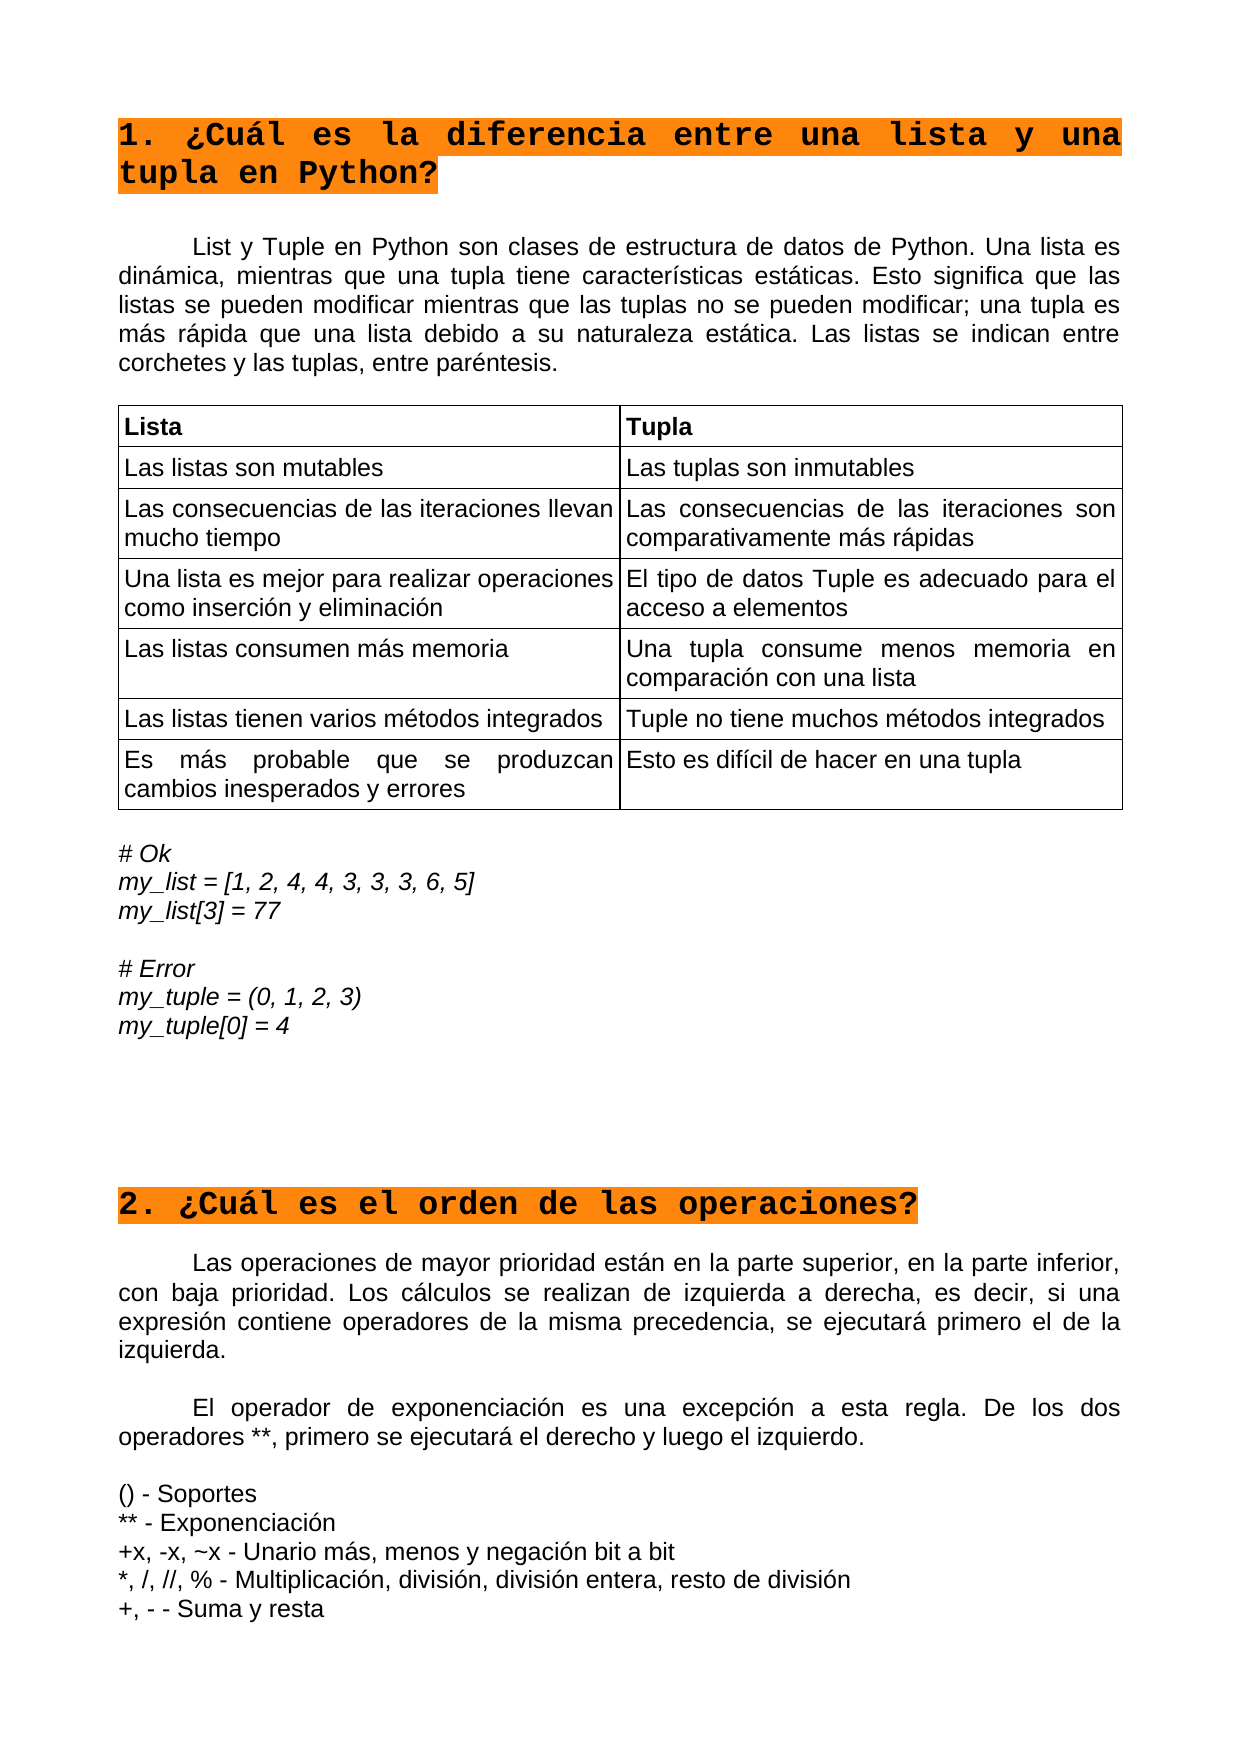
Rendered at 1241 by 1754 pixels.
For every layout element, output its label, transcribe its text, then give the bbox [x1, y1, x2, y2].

table_cell Las listas consumen más memoria [119, 629, 619, 697]
text El operador de exponenciación es una excepción a esta regla. De los dos operadores **, primero se ejecutará el derecho y luego el izquierdo. [118, 1393, 1122, 1450]
text () - Soportes [118, 1479, 1122, 1508]
table_cell Las consecuencias de las iteraciones llevan mucho tiempo [119, 489, 619, 557]
text my_tuple = (0, 1, 2, 3) [118, 982, 1122, 1011]
text 1. ¿Cuál es la diferencia entre una lista y una tupla en Python? [118, 118, 1122, 194]
table_cell Es más probable que se produzcan cambios inesperados y errores [119, 740, 619, 809]
table_cell Tuple no tiene muchos métodos integrados [621, 699, 1122, 739]
table_cell Las listas tienen varios métodos integrados [119, 699, 619, 739]
text 2. ¿Cuál es el orden de las operaciones? [118, 1187, 1122, 1224]
table_cell Las listas son mutables [119, 447, 619, 487]
table_cell Las consecuencias de las iteraciones son comparativamente más rápidas [621, 489, 1122, 557]
text Las operaciones de mayor prioridad están en la parte superior, en la parte inferior, con baja prioridad. Los cálculos se realizan de izquierda a derecha, es decir, si una expresión contiene operadores de la misma precedencia, se ejecutará primero el de la izquierda. [118, 1248, 1122, 1364]
text +x, -x, ~x - Unario más, menos y negación bit a bit [118, 1537, 1122, 1565]
text # Error [118, 953, 1122, 982]
table_cell Una tupla consume menos memoria en comparación con una lista [621, 629, 1122, 697]
text my_list[3] = 77 [118, 896, 1122, 925]
table_header Tupla [621, 406, 1122, 446]
text # Ok [118, 838, 1122, 867]
text ** - Exponenciación [118, 1508, 1122, 1537]
text my_tuple[0] = 4 [118, 1011, 1122, 1040]
table_header Lista [119, 406, 619, 446]
table_cell Una lista es mejor para realizar operaciones como inserción y eliminación [119, 559, 619, 627]
table_cell Las tuplas son inmutables [621, 447, 1122, 487]
table_cell El tipo de datos Tuple es adecuado para el acceso a elementos [621, 559, 1122, 627]
text +, - - Suma y resta [118, 1594, 1122, 1623]
text *, /, //, % - Multiplicación, división, división entera, resto de división [118, 1565, 1122, 1594]
table_cell Esto es difícil de hacer en una tupla [621, 740, 1122, 809]
text my_list = [1, 2, 4, 4, 3, 3, 3, 6, 5] [118, 867, 1122, 896]
text List y Tuple en Python son clases de estructura de datos de Python. Una lista es dinámica, mientras que una tupla tiene características estáticas. Esto significa que las listas se pueden modificar mientras que las tuplas no se pueden modificar; una tupla es más rápida que una lista debido a su naturaleza estática. Las listas se indican entre corchetes y las tuplas, entre paréntesis. [118, 232, 1122, 376]
